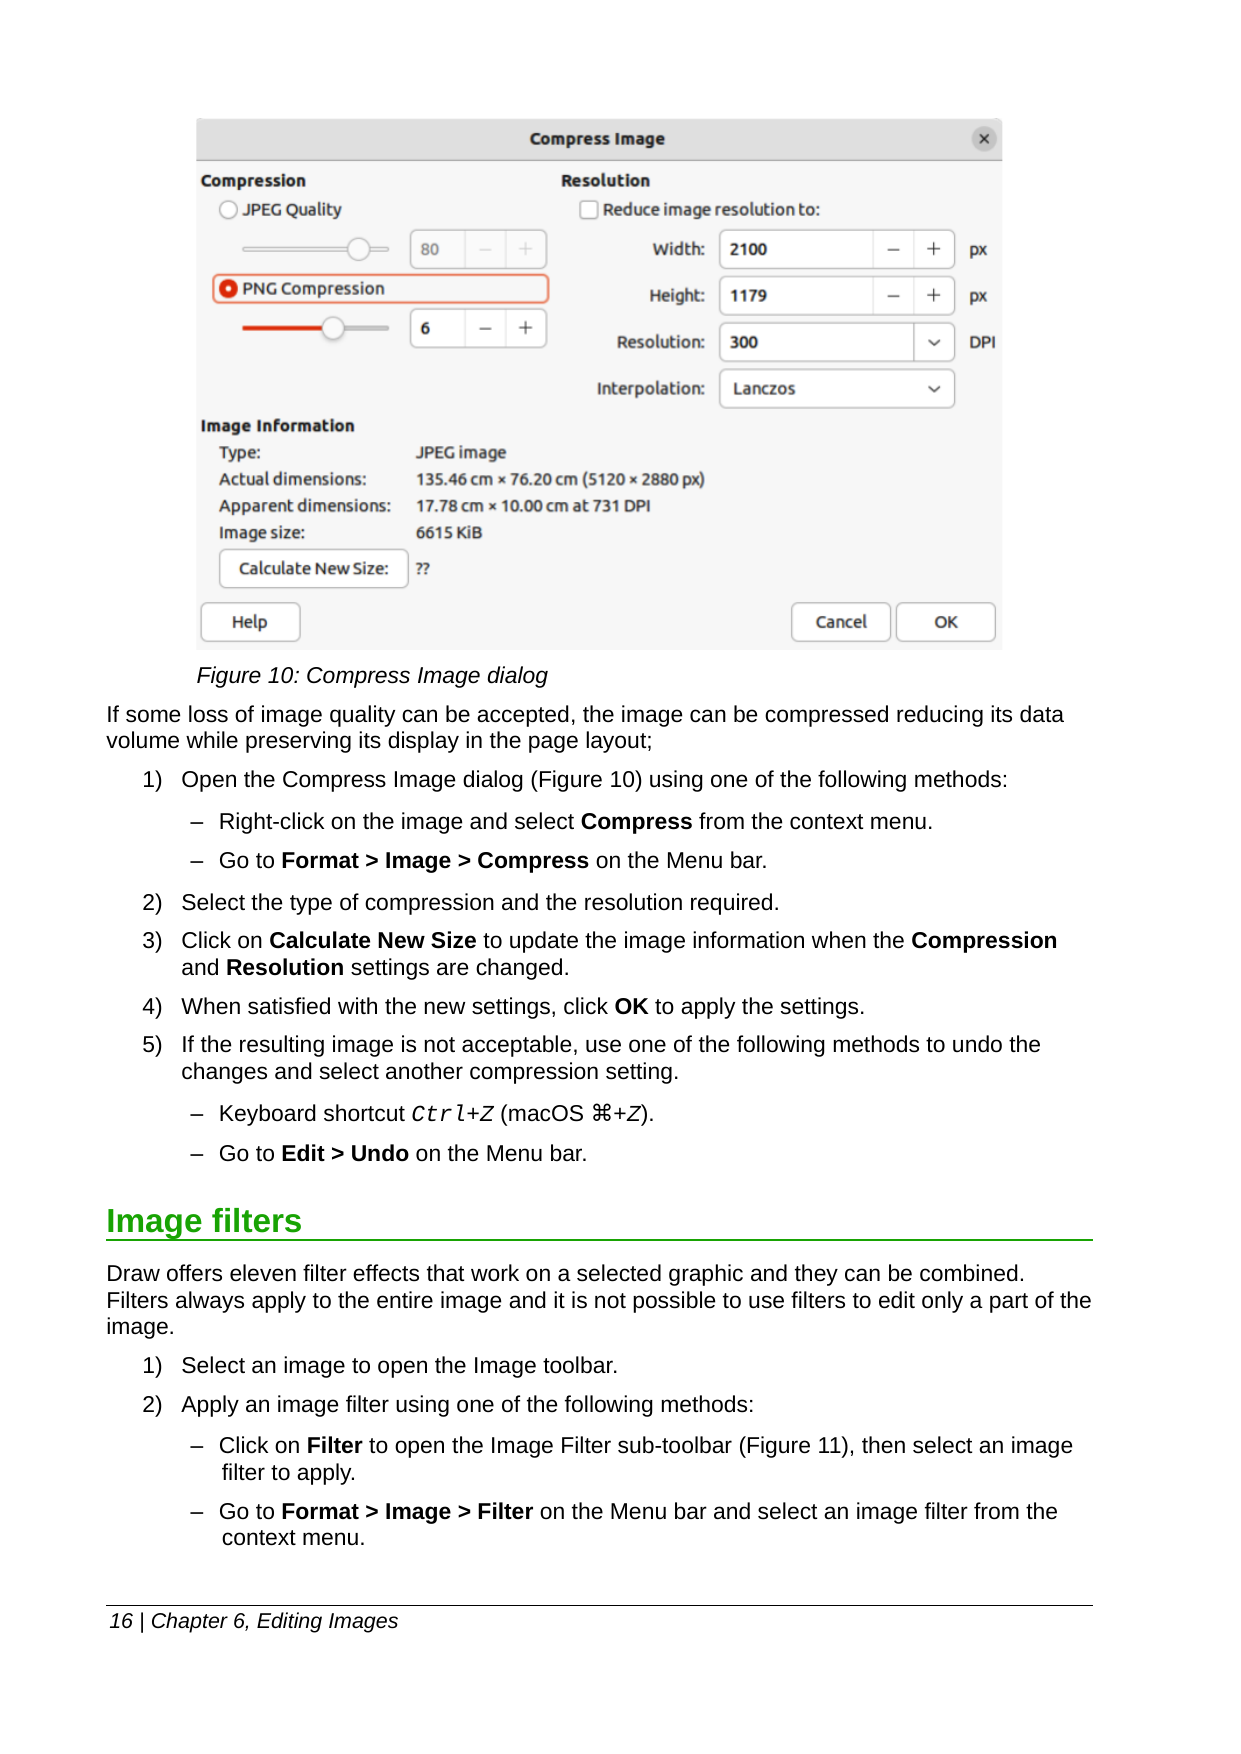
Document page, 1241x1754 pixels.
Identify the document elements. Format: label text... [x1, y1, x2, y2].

list When satisfied with the new settings, click OK to apply the settings. [162, 993, 1093, 1019]
list Go to Format > Image > Compress on the Menu bar. [187, 844, 1093, 876]
text Figure 10: Compress Image dialog [196, 662, 1002, 688]
subtitle Image filters [106, 1201, 1093, 1239]
list Click on Calculate New Size to update the image information when the Compression and Resolution settings are changed. [162, 927, 1093, 980]
list Go to Format > Image > Filter on the Menu bar and select an image filter from the context menu. [187, 1495, 1093, 1553]
text Draw offers eleven filter effects that work on a selected graphic and they can be combined. Filters always apply to the entire image and it is not possible to use filters to edit only a part of the image. [106, 1260, 1093, 1339]
list Open the Compress Image dialog (Figure 10) using one of the following methods: [162, 766, 1093, 792]
list Select the type of compression and the resolution required. [162, 888, 1093, 915]
list Apply an image filter using one of the following methods: [162, 1391, 1093, 1417]
list If the resulting image is not acceptable, use one of the following methods to undo the changes and select another compression setting. [162, 1031, 1093, 1084]
list Click on Filter to open the Image Filter sub-toolbar (Figure 11), then select an image filter to apply. [187, 1429, 1093, 1485]
list Keyboard shortcut Ctrl+Z (macOS ⌘+Z). [187, 1097, 1093, 1128]
list Right-click on the image and select Compress from the context menu. [187, 805, 1093, 834]
picture [196, 118, 1003, 650]
list Select an image to open the Image toolbar. [162, 1352, 1093, 1378]
text If some loss of image quality can be accepted, the image can be compressed reducing its data volume while preserving its display in the page layout; [106, 701, 1093, 754]
list Go to Edit > Undo on the Menu bar. [187, 1137, 1093, 1170]
